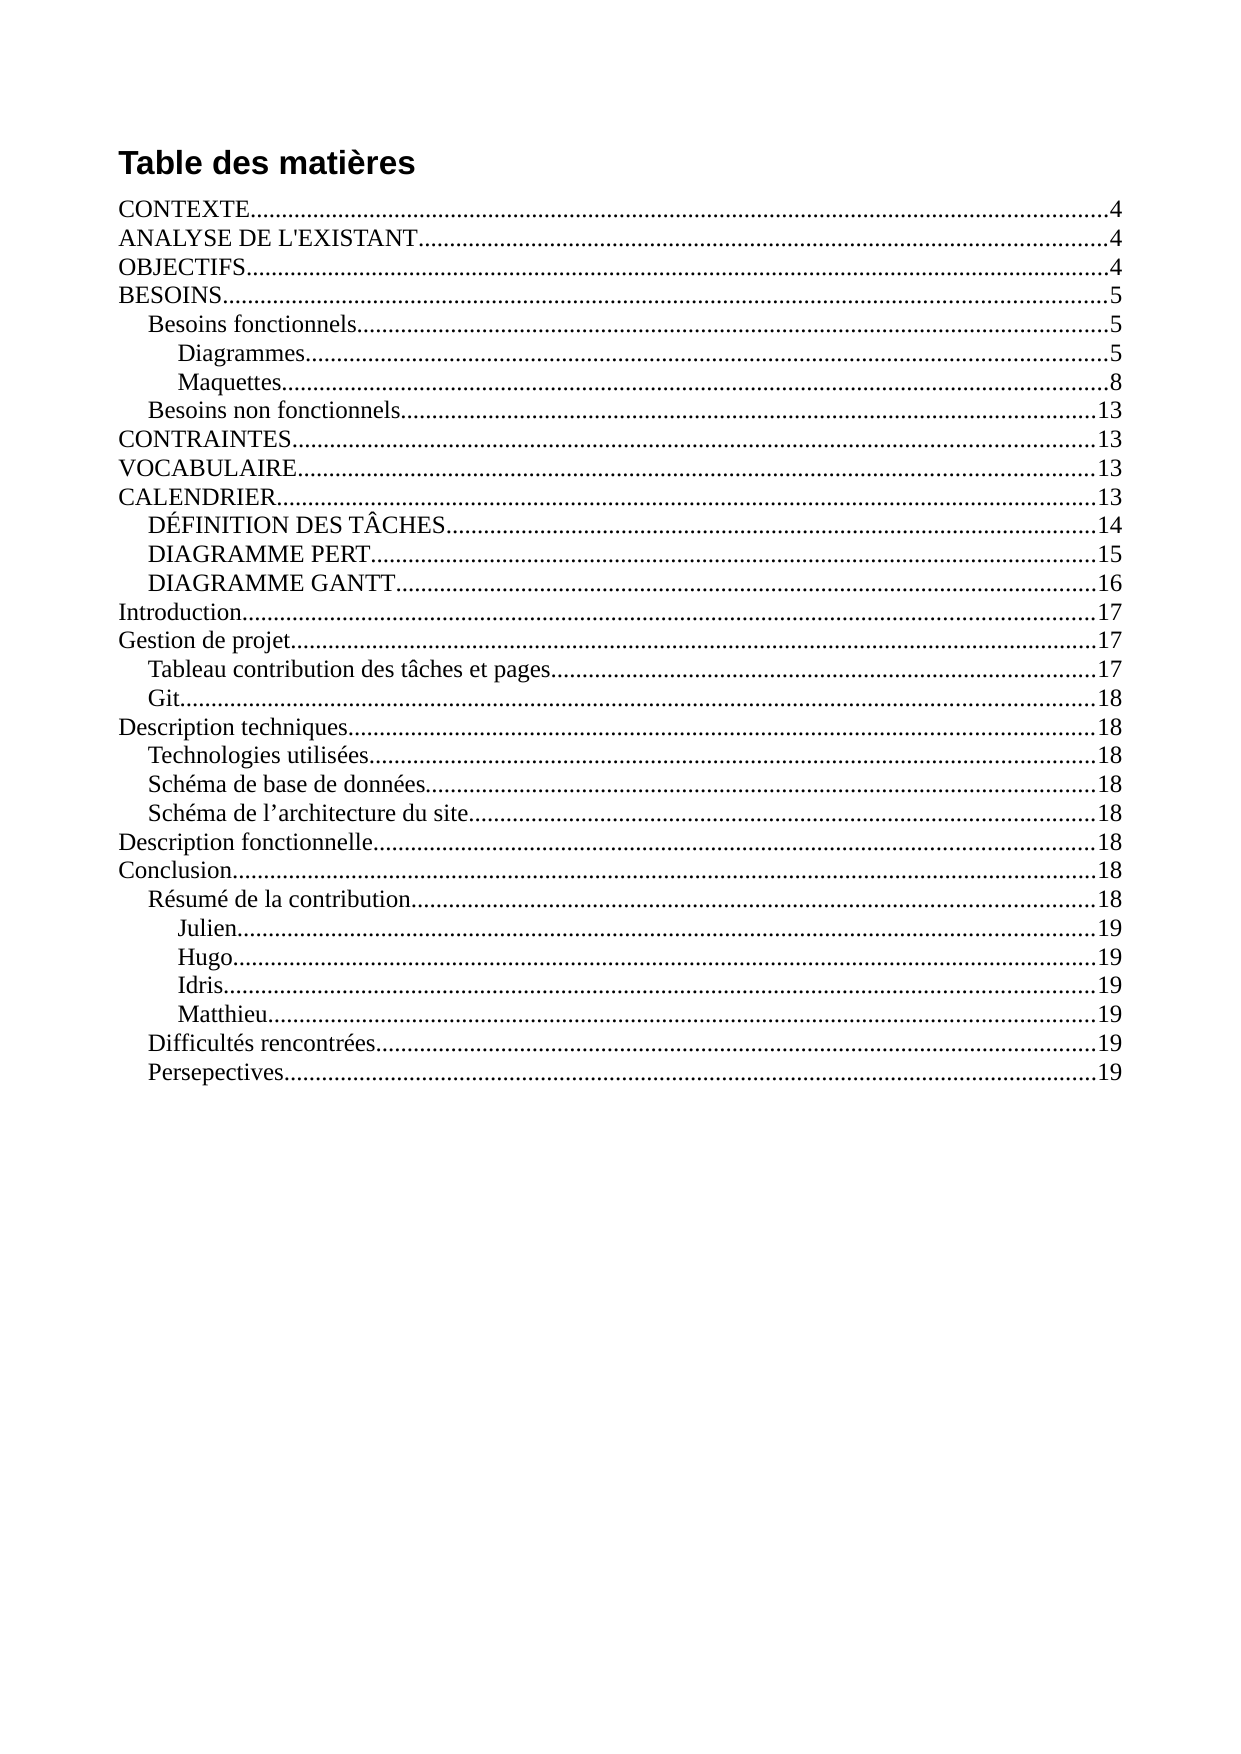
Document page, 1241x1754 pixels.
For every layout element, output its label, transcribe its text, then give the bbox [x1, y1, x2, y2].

text Gestion de projet 17 [118, 625, 1122, 654]
text BESOINS 5 [118, 280, 1122, 309]
text Schéma de l’architecture du site 18 [148, 798, 1122, 827]
text Tableau contribution des tâches et pages 17 [148, 654, 1122, 683]
text Introduction 17 [118, 597, 1122, 625]
text Matthieu 19 [177, 999, 1122, 1028]
text Conclusion 18 [118, 855, 1122, 884]
text Besoins fonctionnels 5 [148, 309, 1122, 338]
text Résumé de la contribution 18 [148, 884, 1122, 913]
text Git 18 [148, 683, 1122, 712]
text Besoins non fonctionnels 13 [148, 395, 1122, 424]
text CALENDRIER 13 [118, 482, 1122, 510]
text Technologies utilisées 18 [148, 740, 1122, 769]
text DÉFINITION DES TÂCHES 14 [148, 510, 1122, 539]
text Difficultés rencontrées 19 [148, 1028, 1122, 1057]
text DIAGRAMME PERT 15 [148, 539, 1122, 568]
text Persepectives 19 [148, 1057, 1122, 1085]
text Description techniques 18 [118, 712, 1122, 740]
text OBJECTIFS 4 [118, 252, 1122, 280]
text Diagrammes 5 [177, 338, 1122, 367]
text Julien 19 [177, 913, 1122, 942]
subtitle Table des matières [118, 143, 1122, 182]
text Idris 19 [177, 970, 1122, 999]
text Hugo 19 [177, 942, 1122, 970]
text DIAGRAMME GANTT 16 [148, 568, 1122, 597]
text ANALYSE DE L'EXISTANT 4 [118, 223, 1122, 252]
text CONTRAINTES 13 [118, 424, 1122, 453]
text VOCABULAIRE 13 [118, 453, 1122, 482]
text CONTEXTE 4 [118, 194, 1122, 223]
text Description fonctionnelle 18 [118, 827, 1122, 855]
text Maquettes 8 [177, 367, 1122, 395]
text Schéma de base de données 18 [148, 769, 1122, 798]
